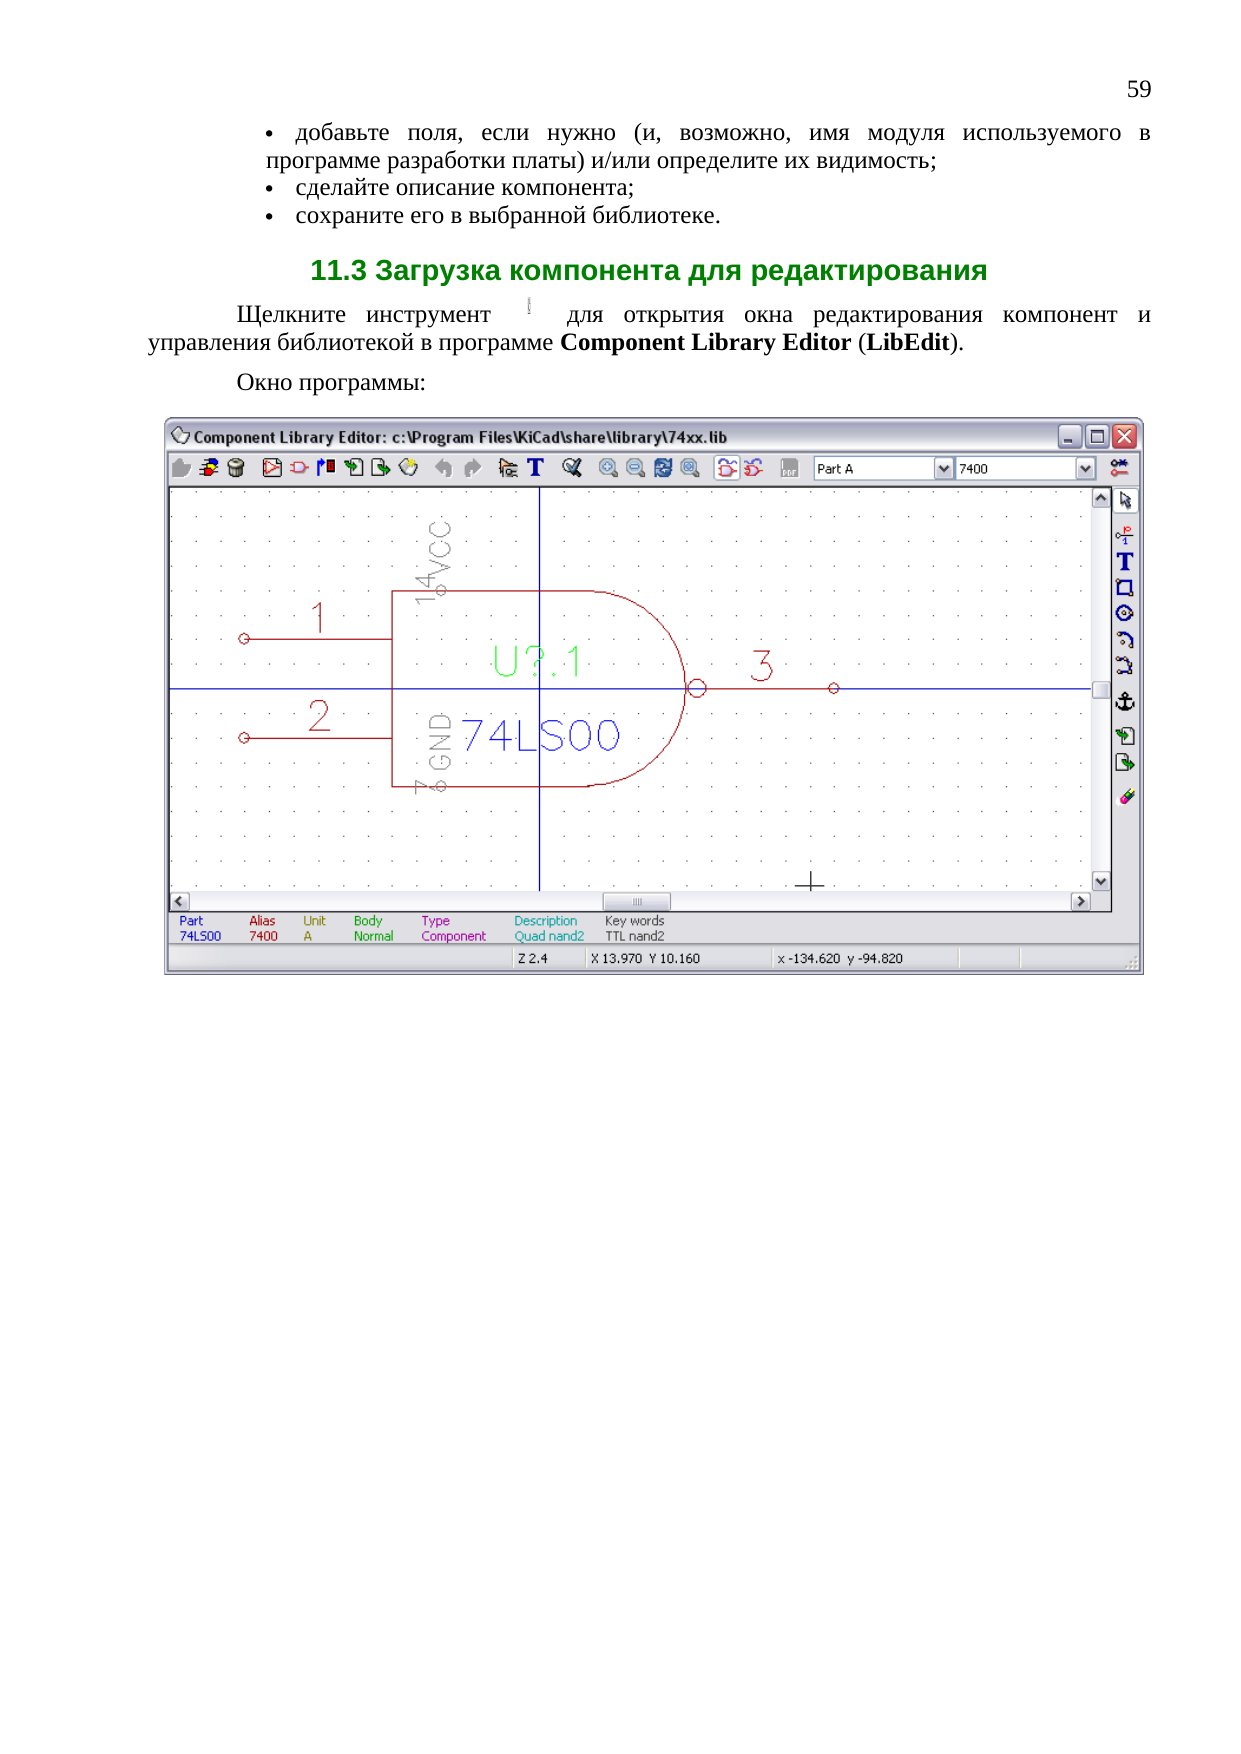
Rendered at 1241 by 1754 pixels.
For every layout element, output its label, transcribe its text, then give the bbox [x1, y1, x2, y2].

text Окно программы: [148, 368, 1152, 396]
list добавьте поля, если нужно (и, возможно, имя модуля используемого в программе разработки платы) и/или определите их видимость; [266, 118, 1152, 173]
list сделайте описание компонента; [266, 173, 1152, 201]
picture [527, 295, 531, 314]
picture [164, 417, 1144, 975]
text Щелкните инструмент для открытия окна редактирования компонент и управления библиотекой в программе Component Library Editor (LibEdit). [148, 287, 1152, 356]
list сохраните его в выбранной библиотеке. [266, 201, 1152, 229]
subtitle 11.3 Загрузка компонента для редактирования [236, 254, 1152, 287]
